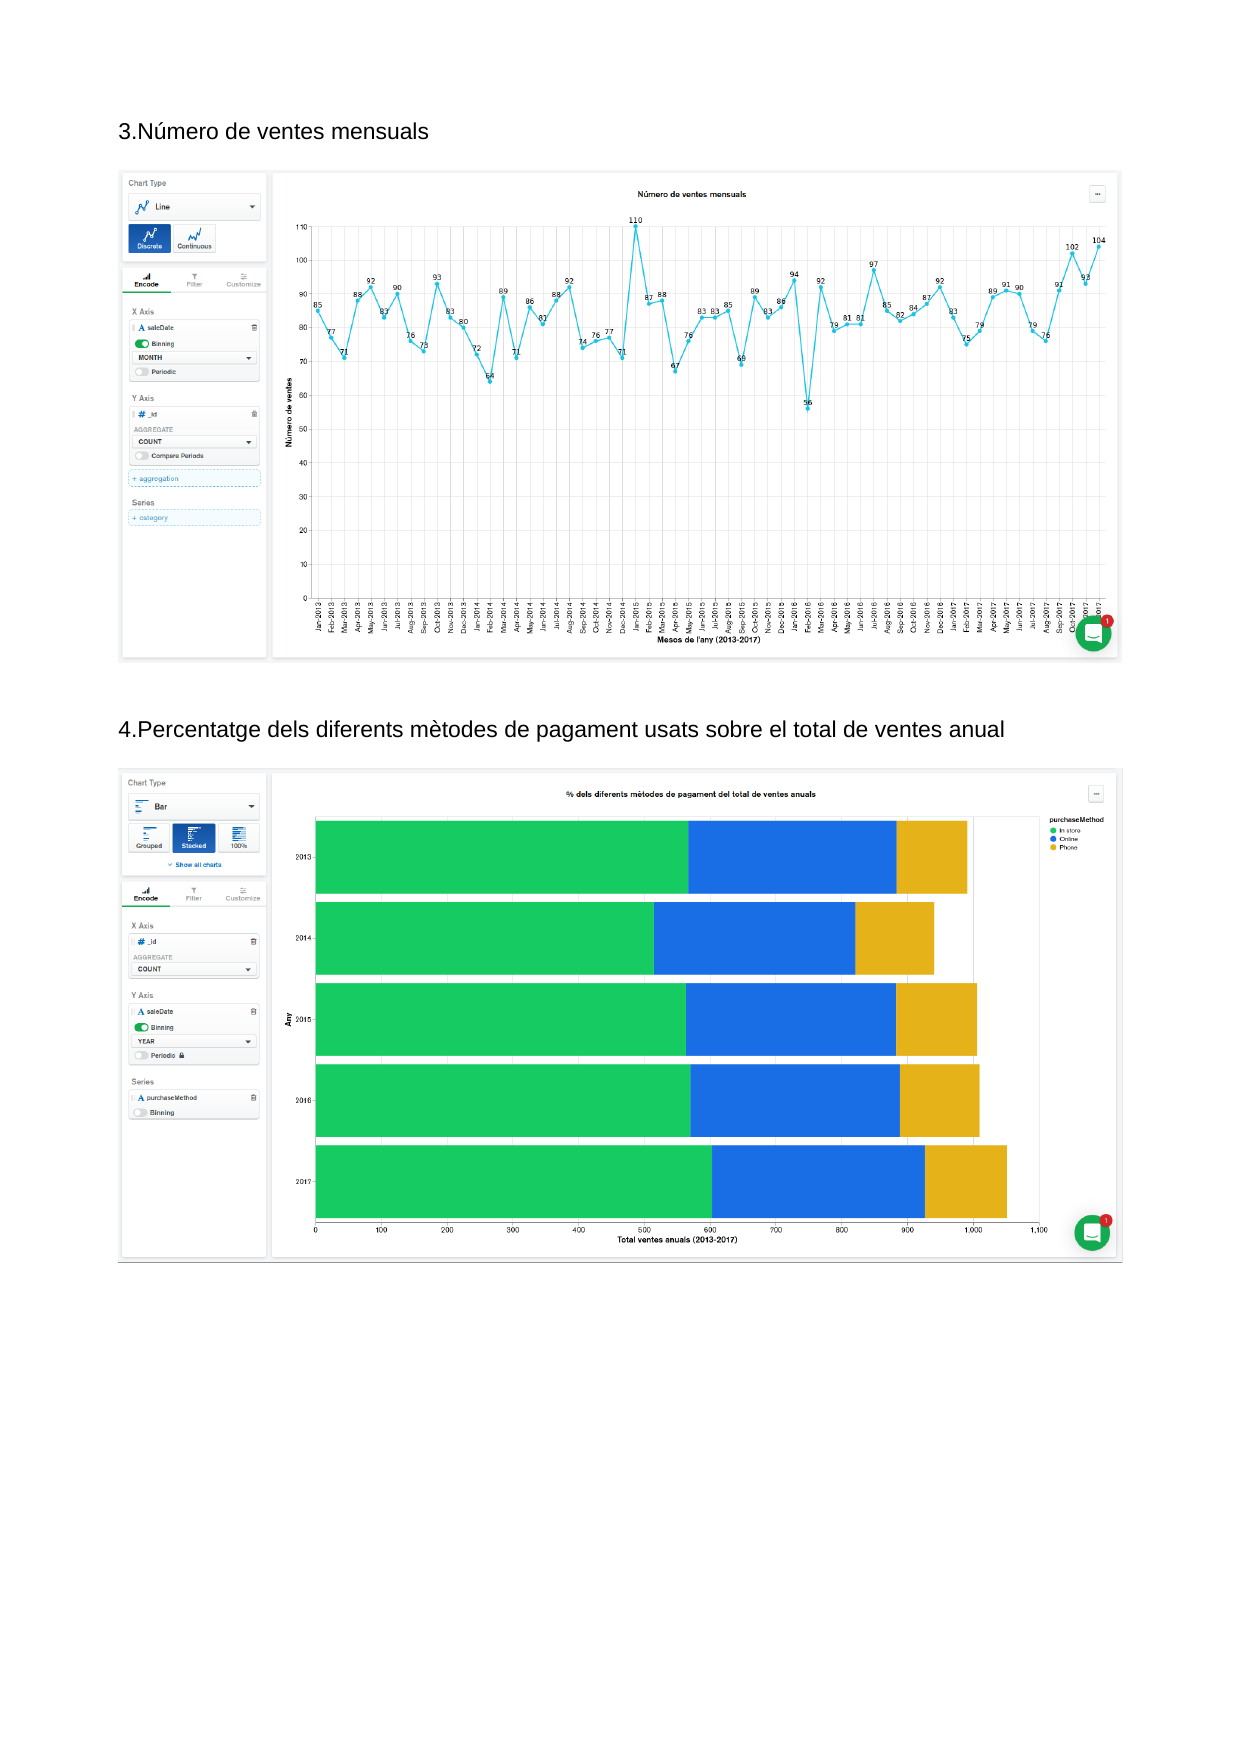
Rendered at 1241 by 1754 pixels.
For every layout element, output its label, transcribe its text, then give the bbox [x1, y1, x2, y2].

text 3.Número de ventes mensuals [118, 118, 1122, 144]
picture [118, 170, 1123, 663]
text 4.Percentatge dels diferents mètodes de pagament usats sobre el total de ventes anual [118, 716, 1122, 742]
picture [118, 768, 1123, 1263]
